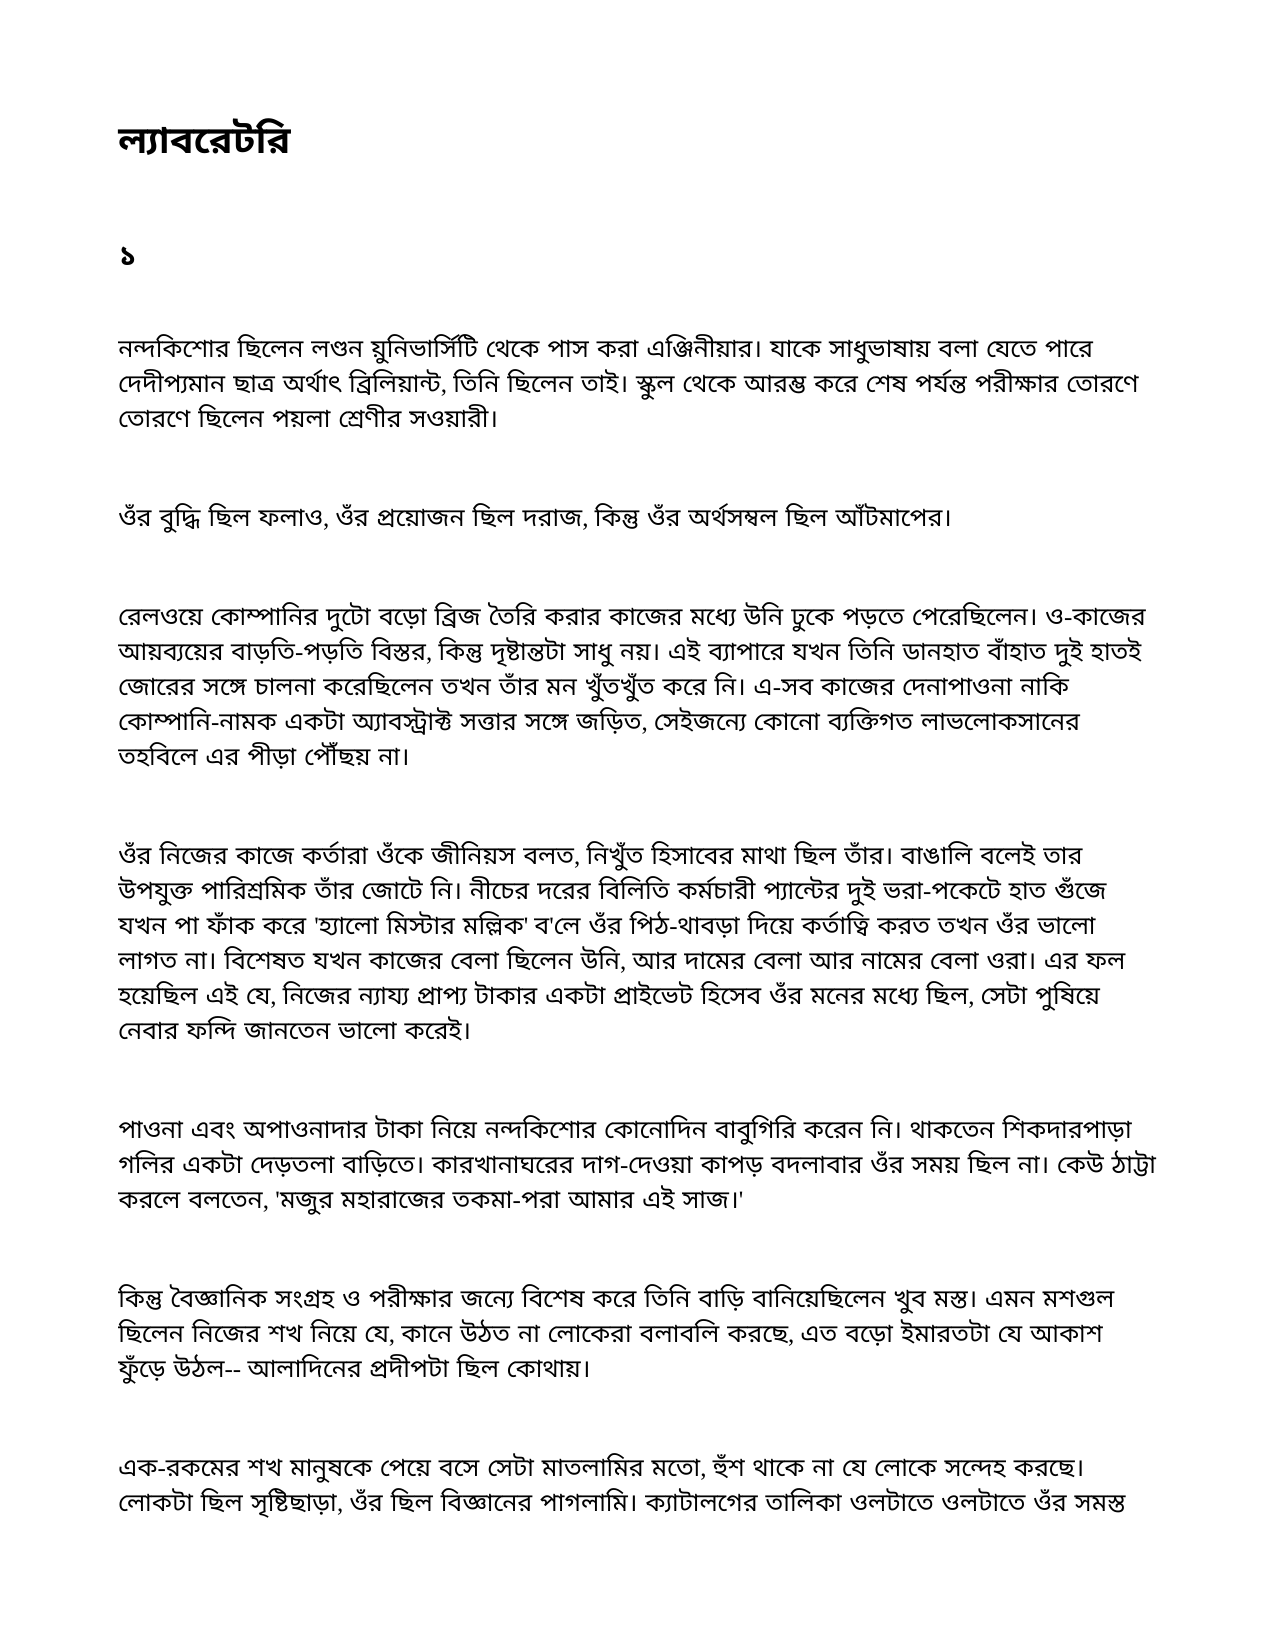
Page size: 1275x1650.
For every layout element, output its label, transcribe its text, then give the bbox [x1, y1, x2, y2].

text ওঁর বুদ্ধি ছিল ফলাও, ওঁর প্রয়োজন ছিল দরাজ, কিন্তু ওঁর অর্থসম্বল ছিল আঁটমাপের। [172, 503, 1157, 532]
text এক-রকমের শখ মানুষকে পেয়ে বসে সেটা মাতলামির মতো, হুঁশ থাকে না যে লোকে সন্দেহ করছে। লোকটা ছিল সৃষ্টিছাড়া, ওঁর ছিল বিজ্ঞানের পাগলামি। ক্যাটালগের তালিকা ওলটাতে ওলটাতে ওঁর সমস্ত [118, 1453, 1157, 1517]
text কিন্তু বৈজ্ঞানিক সংগ্রহ ও পরীক্ষার জন্যে বিশেষ করে তিনি বাড়ি বানিয়েছিলেন খুব মস্ত। এমন মশগুল ছিলেন নিজের শখ নিয়ে যে, কানে উঠত না লোকেরা বলাবলি করছে, এত বড়ো ইমারতটা যে আকাশ ফুঁড়ে উঠল-- আলাদিনের প্রদীপটা ছিল কোথায়। [118, 1284, 1157, 1383]
text ওঁর বুদ্ধি ছিল ফলাও, ওঁর প্রয়োজন ছিল দরাজ, কিন্তু ওঁর অর্থসম্বল ছিল আঁটমাপের। [118, 503, 179, 532]
text পাওনা এবং অপাওনাদার টাকা নিয়ে নন্দকিশোর কোনোদিন বাবুগিরি করেন নি। থাকতেন শিকদারপাড়া গলির একটা দেড়তলা বাড়িতে। কারখানাঘরের দাগ-দেওয়া কাপড় বদলাবার ওঁর সময় ছিল না। কেউ ঠাট্টা করলে বলতেন, 'মজুর মহারাজের তকমা-পরা আমার এই সাজ।' [118, 1115, 1157, 1214]
text নন্দকিশোর ছিলেন লণ্ডন য়ুনিভার্সিটি থেকে পাস করা এঞ্জিনীয়ার। যাকে সাধুভাষায় বলা যেতে পারে দেদীপ্যমান ছাত্র অর্থাৎ ব্রিলিয়ান্ট, তিনি ছিলেন তাই। স্কুল থেকে আরম্ভ করে শেষ পর্যন্ত পরীক্ষার তোরণে তোরণে ছিলেন পয়লা শ্রেণীর সওয়ারী। [118, 334, 1157, 433]
text ওঁর নিজের কাজে কর্তারা ওঁকে জীনিয়স বলত, নিখুঁত হিসাবের মাথা ছিল তাঁর। বাঙালি বলেই তার উপযুক্ত পারিশ্রমিক তাঁর জোটে নি। নীচের দরের বিলিতি কর্মচারী প্যান্টের দুই ভরা-পকেটে হাত গুঁজে যখন পা ফাঁক করে 'হ্যালো মিস্টার মল্লিক' ব'লে ওঁর পিঠ-থাবড়া দিয়ে কর্তাত্বি করত তখন ওঁর ভালো লাগত না। বিশেষত যখন কাজের বেলা ছিলেন উনি, আর দামের বেলা আর নামের বেলা ওরা। এর ফল হয়েছিল এই যে, নিজের ন্যায্য প্রাপ্য টাকার একটা প্রাইভেট হিসেব ওঁর মনের মধ্যে ছিল, সেটা পুষিয়ে নেবার ফন্দি জানতেন ভালো করেই। [118, 841, 1157, 1045]
text রেলওয়ে কোম্পানির দুটো বড়ো ব্রিজ তৈরি করার কাজের মধ্যে উনি ঢুকে পড়তে পেরেছিলেন। ও-কাজের আয়ব্যয়ের বাড়তি-পড়তি বিস্তর, কিন্তু দৃষ্টান্তটা সাধু নয়। এই ব্যাপারে যখন তিনি ডানহাত বাঁহাত দুই হাতই জোরের সঙ্গে চালনা করেছিলেন তখন তাঁর মন খুঁতখুঁত করে নি। এ-সব কাজের দেনাপাওনা নাকি কোম্পানি-নামক একটা অ্যাবস্ট্রাক্ট সত্তার সঙ্গে জড়িত, সেইজন্যে কোনো ব্যক্তিগত লাভলোকসানের তহবিলে এর পীড়া পৌঁছয় না। [118, 602, 1157, 771]
subtitle ল্যাবরেটরি [118, 118, 1157, 162]
subtitle ১ [118, 238, 1157, 273]
